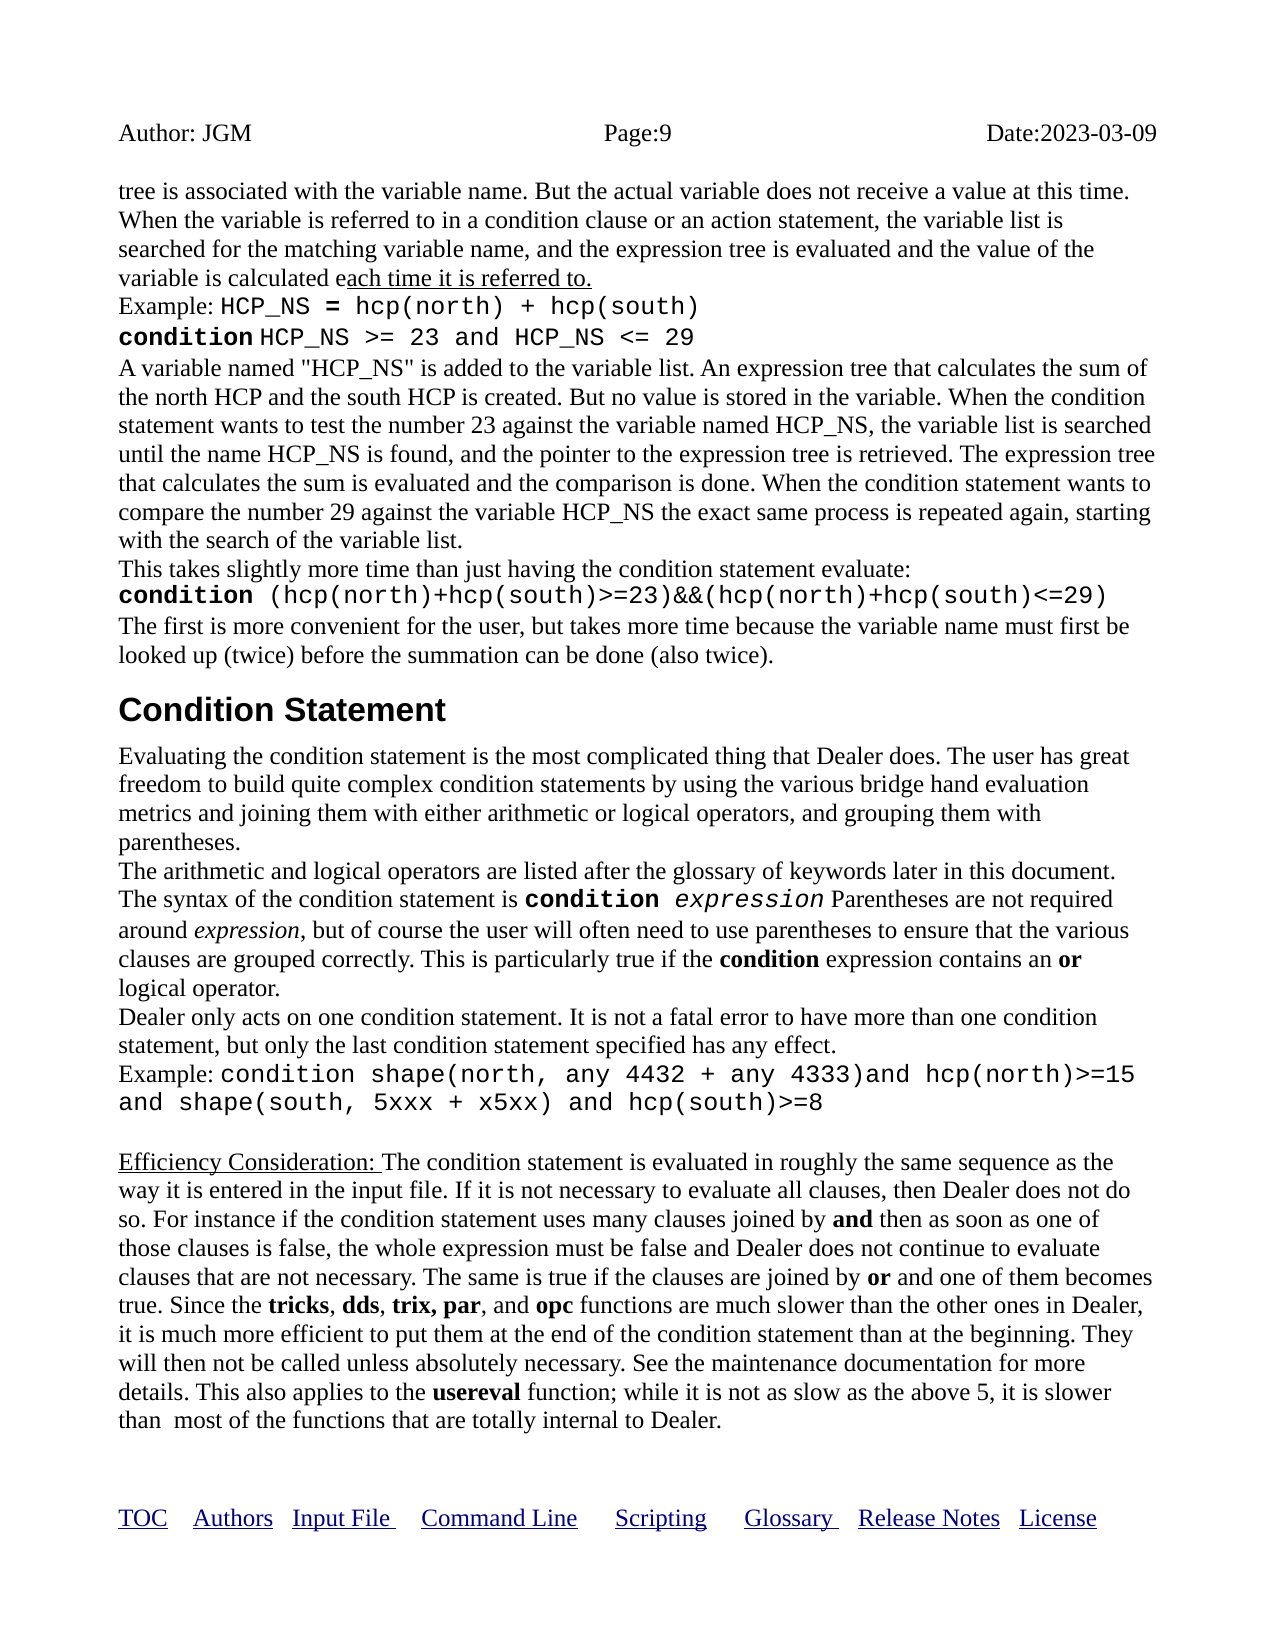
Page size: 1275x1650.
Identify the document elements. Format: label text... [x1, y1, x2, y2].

text condition HCP_NS >= 23 and HCP_NS <= 29 [118, 322, 1157, 353]
text The arithmetic and logical operators are listed after the glossary of keywords later in this document. [118, 856, 1157, 884]
text This takes slightly more time than just having the condition statement evaluate: [118, 554, 1157, 583]
text Dealer only acts on one condition statement. It is not a fatal error to have more than one condition statement, but only the last condition statement specified has any effect. [118, 1002, 1157, 1059]
text The syntax of the condition statement is condition expression Parentheses are not required around expression, but of course the user will often need to use parentheses to ensure that the various clauses are grouped correctly. This is particularly true if the condition expression contains an or logical operator. [118, 884, 1157, 1002]
subtitle Condition Statement [118, 690, 1157, 728]
text A variable named "HCP_NS" is added to the variable list. An expression tree that calculates the sum of the north HCP and the south HCP is created. But no value is stored in the variable. When the condition statement wants to test the number 23 against the variable named HCP_NS, the variable list is searched until the name HCP_NS is found, and the pointer to the expression tree is retrieved. The expression tree that calculates the sum is evaluated and the comparison is done. When the condition statement wants to compare the number 29 against the variable HCP_NS the exact same process is repeated again, starting with the search of the variable list. [118, 353, 1157, 554]
text The first is more convenient for the user, but takes more time because the variable name must first be looked up (twice) before the summation can be done (also twice). [118, 611, 1157, 669]
text Example: HCP_NS = hcp(north) + hcp(south) [118, 291, 1157, 322]
text Efficiency Consideration: The condition statement is evaluated in roughly the same sequence as the way it is entered in the input file. If it is not necessary to evaluate all clauses, then Dealer does not do so. For instance if the condition statement uses many clauses joined by and then as soon as one of those clauses is false, the whole expression must be false and Dealer does not continue to evaluate clauses that are not necessary. The same is true if the clauses are joined by or and one of them becomes true. Since the tricks, dds, trix, par, and opc functions are much slower than the other ones in Dealer, it is much more efficient to put them at the end of the condition statement than at the beginning. They will then not be called unless absolutely necessary. See the maintenance documentation for more details. This also applies to the usereval function; while it is not as slow as the above 5, it is slower than most of the functions that are totally internal to Dealer. [118, 1147, 1157, 1434]
text condition (hcp(north)+hcp(south)>=23)&&(hcp(north)+hcp(south)<=29) [118, 583, 1157, 611]
text tree is associated with the variable name. But the actual variable does not receive a value at this time. When the variable is referred to in a condition clause or an action statement, the variable list is searched for the matching variable name, and the expression tree is evaluated and the value of the variable is calculated each time it is referred to. [118, 176, 1157, 291]
text Evaluating the condition statement is the most complicated thing that Dealer does. The user has great freedom to build quite complex condition statements by using the various bridge hand evaluation metrics and joining them with either arithmetic or logical operators, and grouping them with parentheses. [118, 741, 1157, 856]
text Example: condition shape(north, any 4432 + any 4333)and hcp(north)>=15 and shape(south, 5xxx + x5xx) and hcp(south)>=8 [118, 1059, 1157, 1118]
